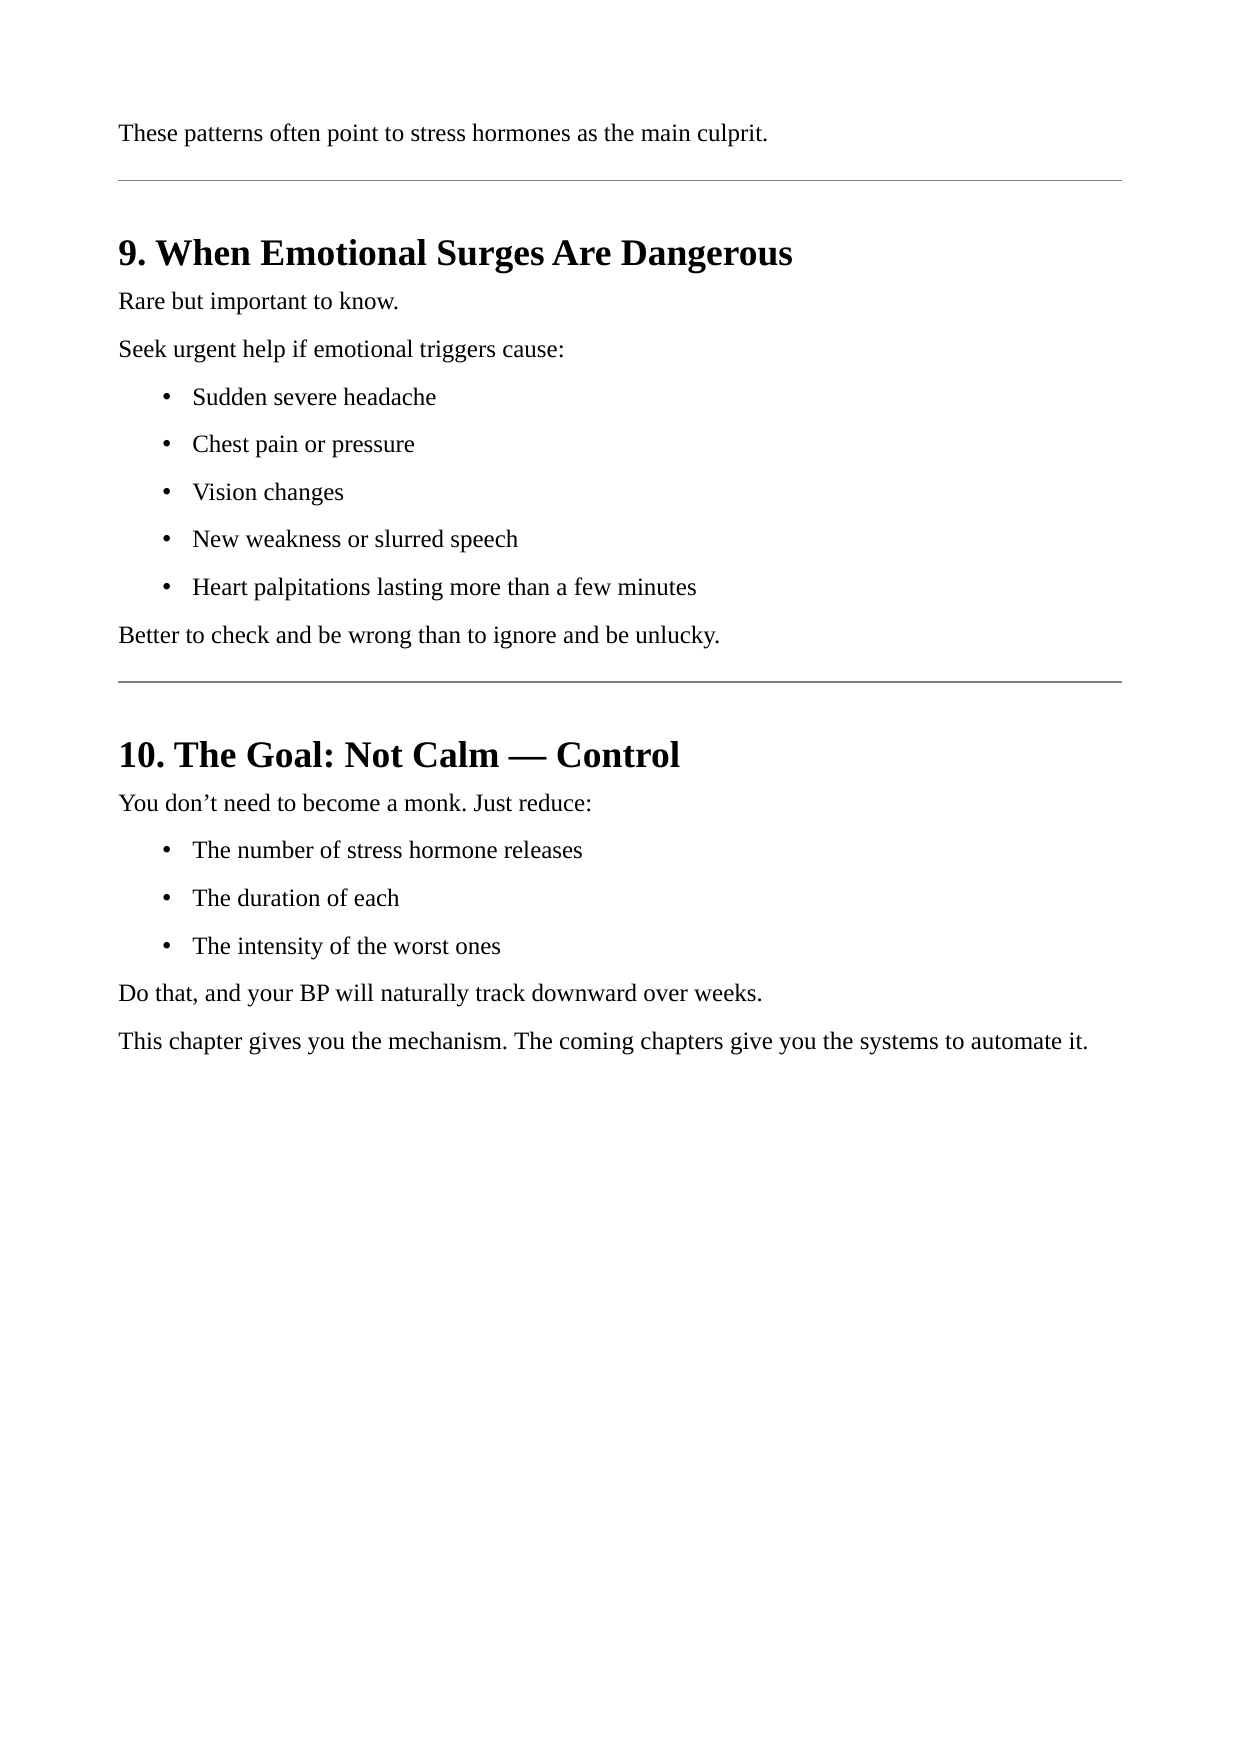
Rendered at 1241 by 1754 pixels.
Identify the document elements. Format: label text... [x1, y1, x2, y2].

text This chapter gives you the mechanism. The coming chapters give you the systems to automate it. [118, 1026, 1122, 1055]
text Rare but important to know. [118, 286, 1122, 315]
subtitle 9. When Emotional Surges Are Dangerous [118, 231, 1122, 274]
list Vision changes [162, 477, 1122, 506]
list Chest pain or pressure [162, 429, 1122, 458]
subtitle 10. The Goal: Not Calm — Control [118, 732, 1122, 776]
list New weakness or slurred speech [162, 524, 1122, 553]
list Sudden severe headache [162, 382, 1122, 410]
list Heart palpitations lasting more than a few minutes [162, 572, 1122, 601]
text Seek urgent help if emotional triggers cause: [118, 334, 1122, 363]
text These patterns often point to stress hormones as the main culprit. [118, 118, 1122, 147]
text Do that, and your BP will naturally track downward over weeks. [118, 978, 1122, 1007]
text Better to check and be wrong than to ignore and be unlucky. [118, 620, 1122, 648]
list The intensity of the worst ones [162, 931, 1122, 959]
list The number of stress hormone releases [162, 836, 1122, 864]
list The duration of each [162, 883, 1122, 912]
text You don’t need to become a monk. Just reduce: [118, 788, 1122, 817]
